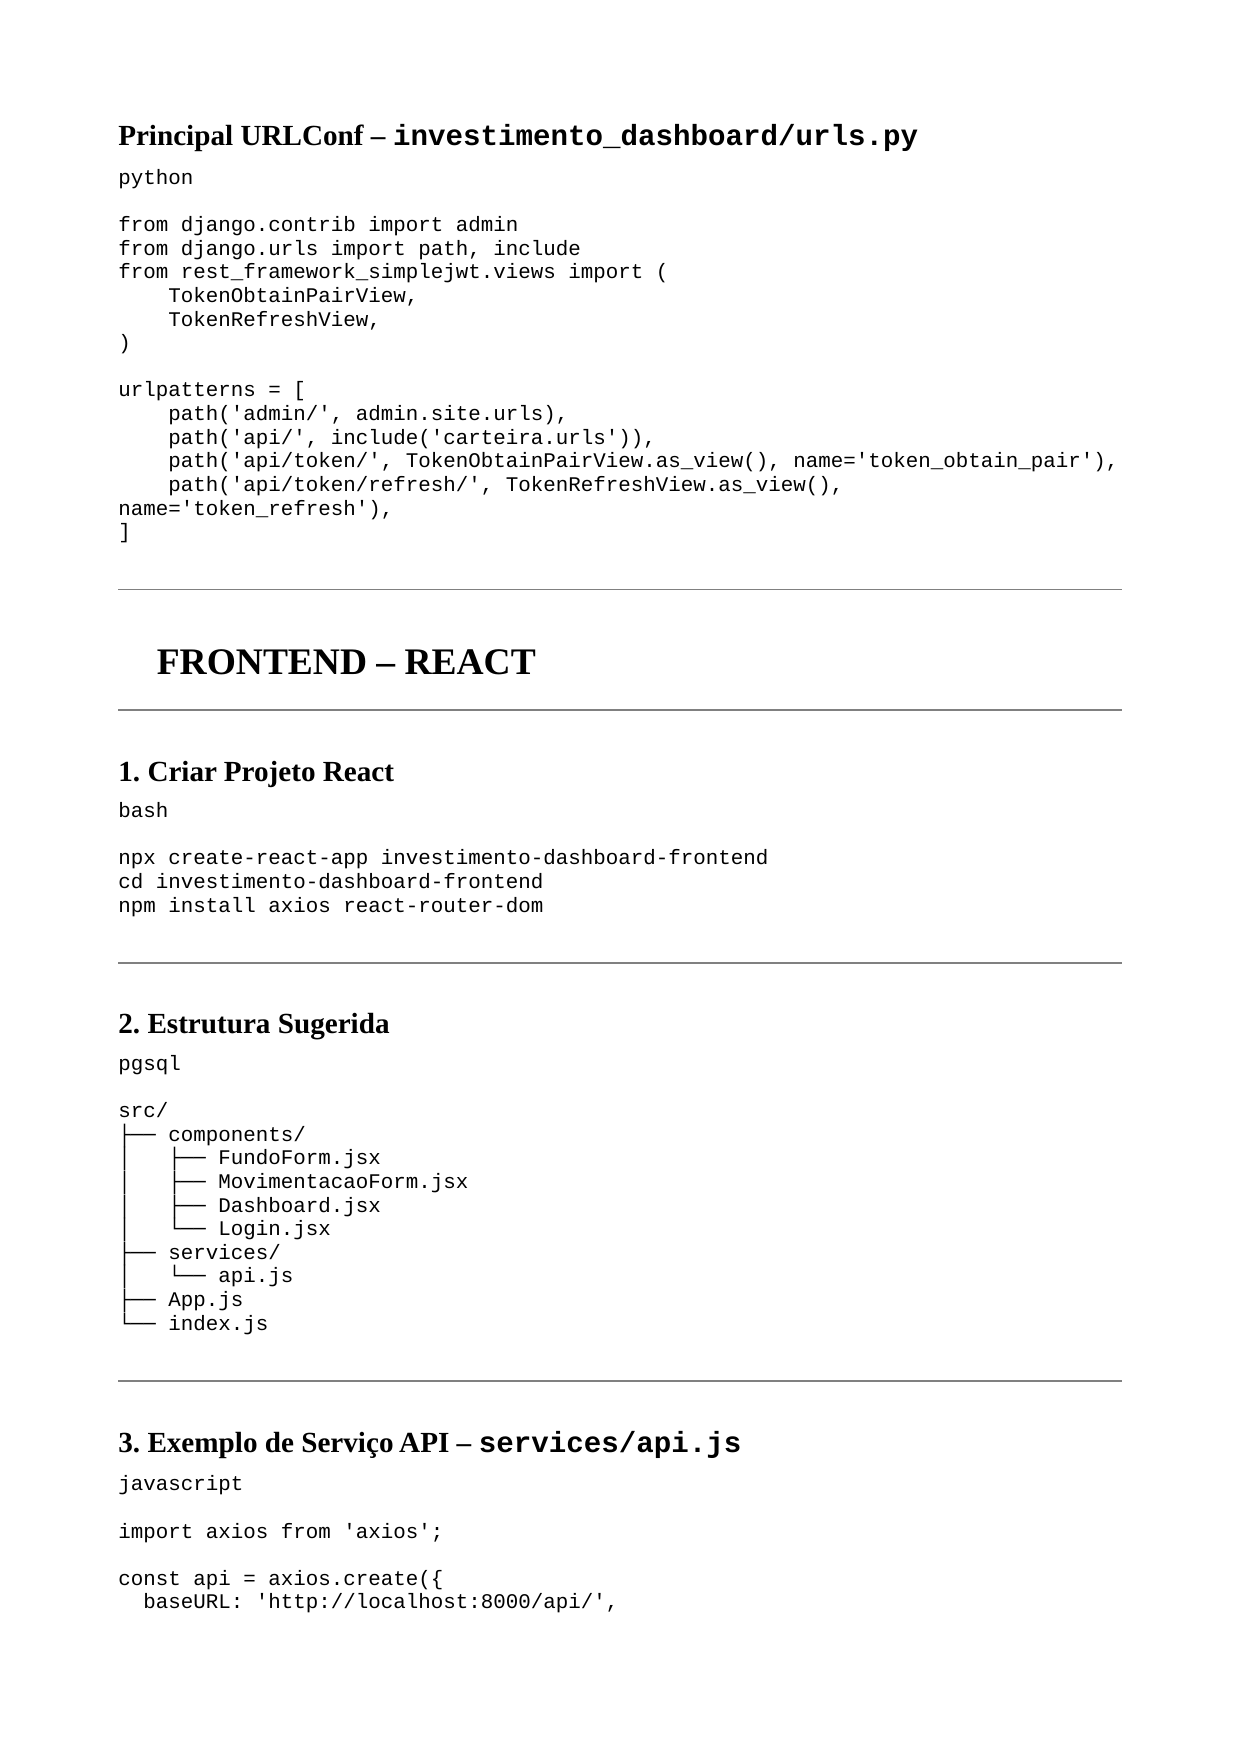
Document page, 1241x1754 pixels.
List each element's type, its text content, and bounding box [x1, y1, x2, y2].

subtitle 3. Exemplo de Serviço API – services/api.js [118, 1425, 1122, 1461]
text python [118, 167, 1122, 190]
text ] [118, 521, 1122, 545]
text ├── services/ [125, 1242, 1122, 1266]
text pgsql [118, 1053, 1122, 1076]
text path('api/', include('carteira.urls')), [118, 427, 1122, 450]
text const api = axios.create({ [118, 1568, 1122, 1592]
text baseURL: 'http://localhost:8000/api/', [118, 1592, 1122, 1615]
text npx create-react-app investimento-dashboard-frontend [118, 847, 1122, 871]
text └── index.js [118, 1313, 1122, 1336]
text from django.urls import path, include [118, 238, 1122, 261]
subtitle 1. Criar Projeto React [118, 754, 1122, 788]
subtitle 🌐 FRONTEND – REACT [118, 639, 1122, 683]
text path('api/token/refresh/', TokenRefreshView.as_view(), name='token_refresh'), [118, 474, 1122, 521]
text bash [118, 800, 1122, 824]
text src/ [118, 1100, 1122, 1124]
text │ ├── MovimentacaoForm.jsx [125, 1171, 174, 1194]
text │ ├── MovimentacaoForm.jsx [175, 1171, 1122, 1194]
text path('api/token/', TokenObtainPairView.as_view(), name='token_obtain_pair'), [118, 450, 1122, 474]
text │ ├── Dashboard.jsx [118, 1194, 1122, 1218]
text ├── App.js [118, 1289, 1122, 1313]
text from django.contrib import admin [118, 214, 1122, 238]
text urlpatterns = [ [118, 379, 1122, 403]
subtitle Principal URLConf – investimento_dashboard/urls.py [118, 118, 1122, 154]
text TokenRefreshView, [118, 308, 1122, 332]
text │ ├── FundoForm.jsx [118, 1147, 1122, 1171]
text ) [118, 332, 1122, 356]
text path('admin/', admin.site.urls), [118, 403, 1122, 427]
text ├── components/ [125, 1124, 1122, 1147]
text import axios from 'axios'; [118, 1521, 1122, 1544]
text │ └── Login.jsx [118, 1218, 1122, 1242]
text │ └── api.js [118, 1266, 1122, 1289]
text npm install axios react-router-dom [118, 895, 1122, 918]
text cd investimento-dashboard-frontend [118, 871, 1122, 895]
text javascript [118, 1473, 1122, 1497]
text from rest_framework_simplejwt.views import ( [118, 261, 1122, 285]
subtitle 2. Estrutura Sugerida [118, 1007, 1122, 1040]
text TokenObtainPairView, [118, 285, 1122, 308]
